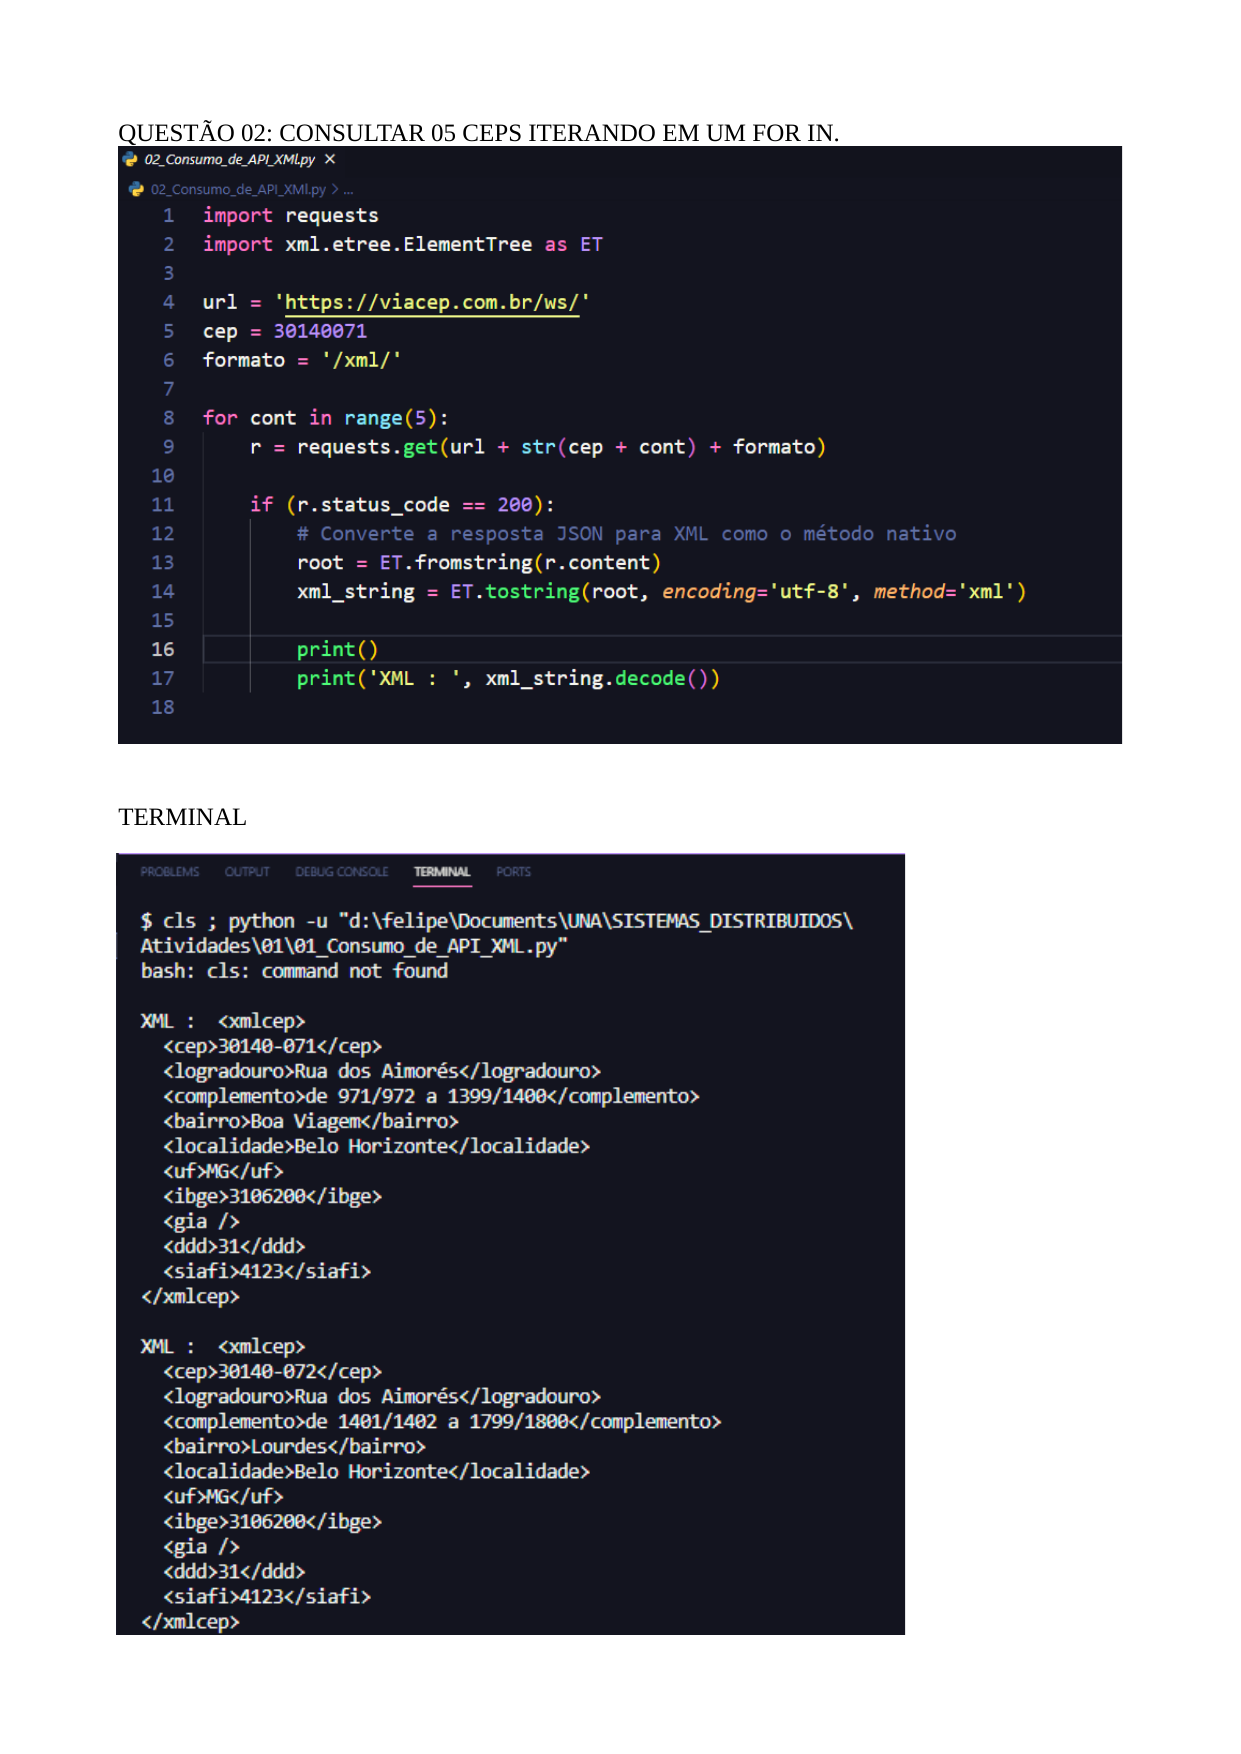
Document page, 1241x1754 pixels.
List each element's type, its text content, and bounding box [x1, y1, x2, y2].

picture [118, 146, 1123, 744]
text TERMINAL [118, 802, 1122, 830]
text QUESTÃO 02: CONSULTAR 05 CEPS ITERANDO EM UM FOR IN. [118, 118, 1122, 146]
picture [116, 853, 906, 1635]
